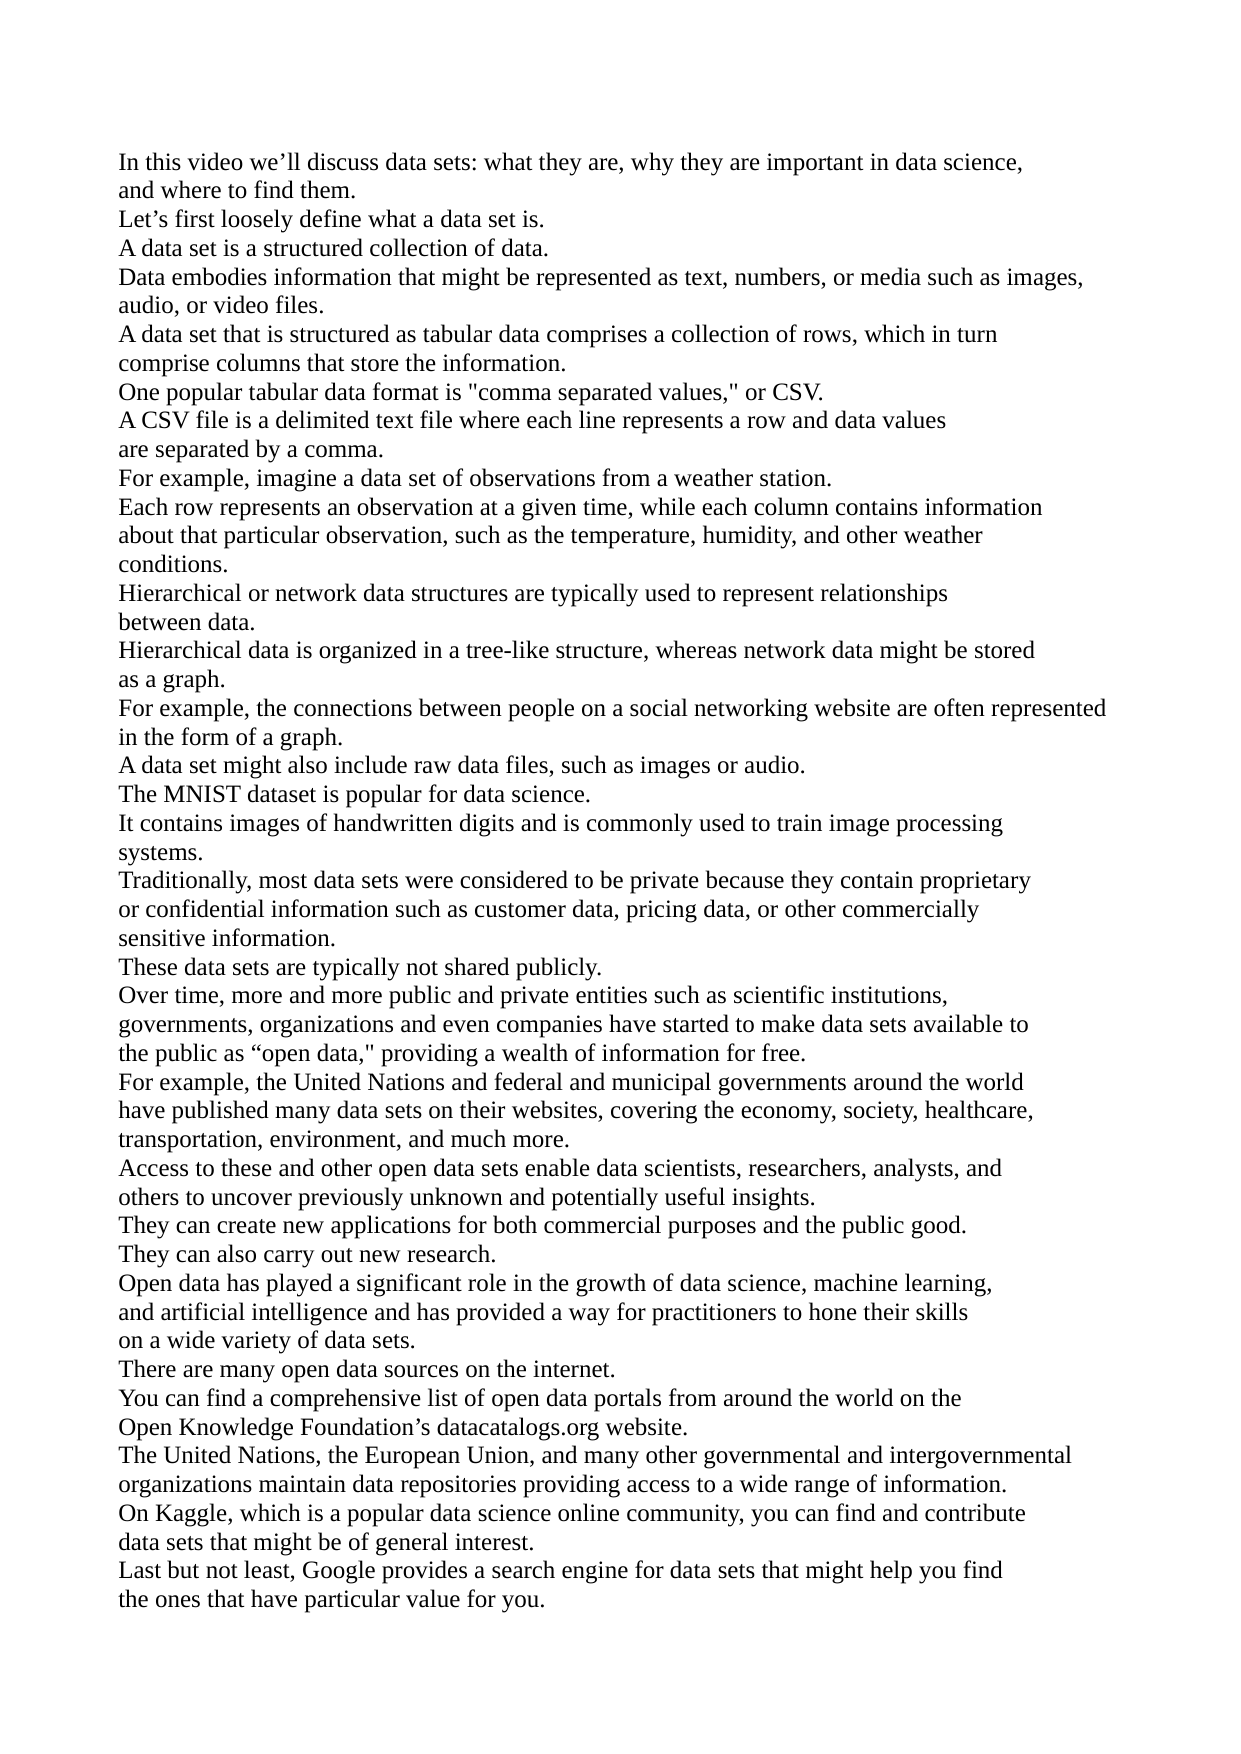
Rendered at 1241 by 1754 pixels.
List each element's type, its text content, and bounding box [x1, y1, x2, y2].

text Traditionally, most data sets were considered to be private because they contain proprietary [118, 866, 1122, 894]
text organizations maintain data repositories providing access to a wide range of information. [118, 1469, 1122, 1498]
text The MNIST dataset is popular for data science. [118, 779, 1122, 808]
text Hierarchical or network data structures are typically used to represent relationships [118, 578, 1122, 607]
text They can also carry out new research. [118, 1239, 1122, 1268]
text Let’s first loosely define what a data set is. [118, 204, 1122, 233]
text These data sets are typically not shared publicly. [118, 952, 1122, 981]
text Each row represents an observation at a given time, while each column contains information [118, 492, 1122, 521]
text For example, imagine a data set of observations from a weather station. [118, 463, 1122, 492]
text Open Knowledge Foundation’s datacatalogs.org website. [118, 1412, 1122, 1441]
text A data set that is structured as tabular data comprises a collection of rows, which in turn [118, 319, 1122, 348]
text as a graph. [118, 664, 1122, 693]
text and where to find them. [118, 176, 1122, 204]
text Open data has played a significant role in the growth of data science, machine learning, [118, 1268, 1122, 1297]
text One popular tabular data format is "comma separated values," or CSV. [118, 377, 1122, 406]
text For example, the United Nations and federal and municipal governments around the world [118, 1067, 1122, 1096]
text in the form of a graph. [118, 722, 1122, 751]
text A data set is a structured collection of data. [118, 233, 1122, 262]
text On Kaggle, which is a popular data science online community, you can find and contribute [118, 1498, 1122, 1527]
text the public as “open data," providing a wealth of information for free. [118, 1038, 1122, 1067]
text Access to these and other open data sets enable data scientists, researchers, analysts, and [118, 1153, 1122, 1182]
text A CSV file is a delimited text file where each line represents a row and data values [118, 406, 1122, 434]
text and artificial intelligence and has provided a way for practitioners to hone their skills [118, 1297, 1122, 1326]
text the ones that have particular value for you. [118, 1584, 1122, 1613]
text There are many open data sources on the internet. [118, 1354, 1122, 1383]
text on a wide variety of data sets. [118, 1326, 1122, 1354]
text They can create new applications for both commercial purposes and the public good. [118, 1211, 1122, 1239]
text are separated by a comma. [118, 434, 1122, 463]
text others to uncover previously unknown and potentially useful insights. [118, 1182, 1122, 1211]
text or confidential information such as customer data, pricing data, or other commercially [118, 894, 1122, 923]
text conditions. [118, 549, 1122, 578]
text Over time, more and more public and private entities such as scientific institutions, [118, 981, 1122, 1009]
text It contains images of handwritten digits and is commonly used to train image processing [118, 808, 1122, 837]
text about that particular observation, such as the temperature, humidity, and other weather [118, 521, 1122, 549]
text For example, the connections between people on a social networking website are often represented [118, 693, 1122, 722]
text The United Nations, the European Union, and many other governmental and intergovernmental [118, 1441, 1122, 1469]
text between data. [118, 607, 1122, 636]
text transportation, environment, and much more. [118, 1124, 1122, 1153]
text A data set might also include raw data files, such as images or audio. [118, 751, 1122, 779]
text Last but not least, Google provides a search engine for data sets that might help you find [118, 1556, 1122, 1584]
text systems. [118, 837, 1122, 866]
text Hierarchical data is organized in a tree-like structure, whereas network data might be stored [118, 636, 1122, 664]
text In this video we’ll discuss data sets: what they are, why they are important in data science, [118, 147, 1122, 176]
text Data embodies information that might be represented as text, numbers, or media such as images, [118, 262, 1122, 291]
text governments, organizations and even companies have started to make data sets available to [118, 1009, 1122, 1038]
text audio, or video files. [118, 291, 1122, 319]
text data sets that might be of general interest. [118, 1527, 1122, 1556]
text You can find a comprehensive list of open data portals from around the world on the [118, 1383, 1122, 1412]
text sensitive information. [118, 923, 1122, 952]
text comprise columns that store the information. [118, 348, 1122, 377]
text have published many data sets on their websites, covering the economy, society, healthcare, [118, 1096, 1122, 1124]
